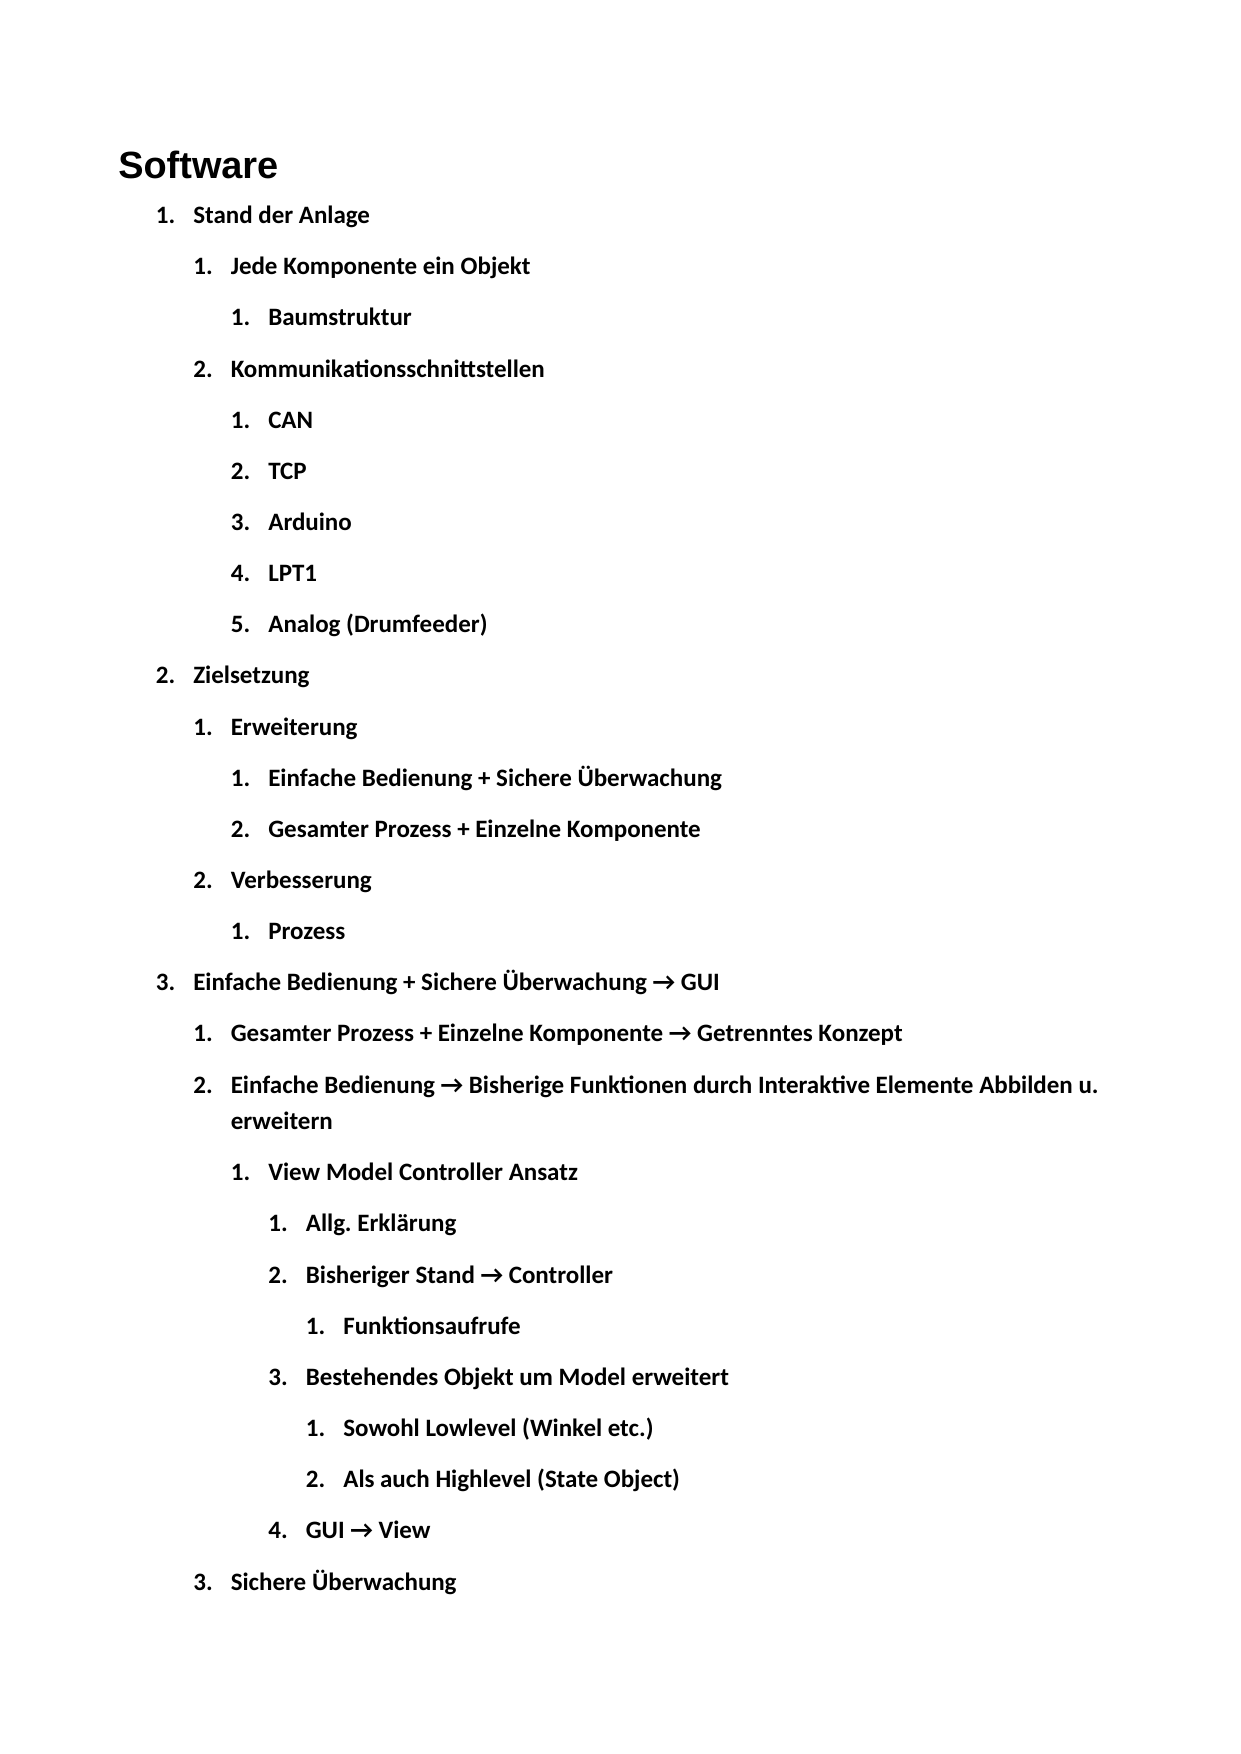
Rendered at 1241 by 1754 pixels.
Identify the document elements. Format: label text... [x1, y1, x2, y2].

list Analog (Drumfeeder) [231, 608, 1122, 639]
list Jede Komponente ein Objekt [193, 250, 1122, 281]
list Stand der Anlage [156, 199, 1122, 230]
list CAN [231, 404, 1122, 434]
list Sowohl Lowlevel (Winkel etc.) [306, 1412, 1122, 1443]
list Bisheriger Stand → Controller [268, 1259, 1122, 1289]
list Zielsetzung [156, 659, 1122, 690]
list Einfache Bedienung + Sichere Überwachung → GUI [156, 966, 1122, 997]
list Gesamter Prozess + Einzelne Komponente [231, 813, 1122, 843]
list Funktionsaufrufe [306, 1310, 1122, 1340]
list Allg. Erklärung [268, 1208, 1122, 1238]
list Einfache Bedienung → Bisherige Funktionen durch Interaktive Elemente Abbilden u. erweitern [193, 1069, 1122, 1136]
list Bestehendes Objekt um Model erweitert [268, 1361, 1122, 1392]
list GUI → View [268, 1514, 1122, 1545]
list Erweiterung [193, 711, 1122, 741]
subtitle Software [118, 143, 1122, 187]
list Verbesserung [193, 864, 1122, 895]
list View Model Controller Ansatz [231, 1156, 1122, 1187]
list Als auch Highlevel (State Object) [306, 1463, 1122, 1494]
list Sichere Überwachung [193, 1566, 1122, 1596]
list Gesamter Prozess + Einzelne Komponente → Getrenntes Konzept [193, 1018, 1122, 1048]
list LPT1 [231, 557, 1122, 588]
list Baumstruktur [231, 302, 1122, 332]
list Arduino [231, 506, 1122, 537]
list TCP [231, 455, 1122, 486]
list Einfache Bedienung + Sichere Überwachung [231, 762, 1122, 792]
list Prozess [231, 915, 1122, 946]
list Kommunikationsschnittstellen [193, 353, 1122, 383]
